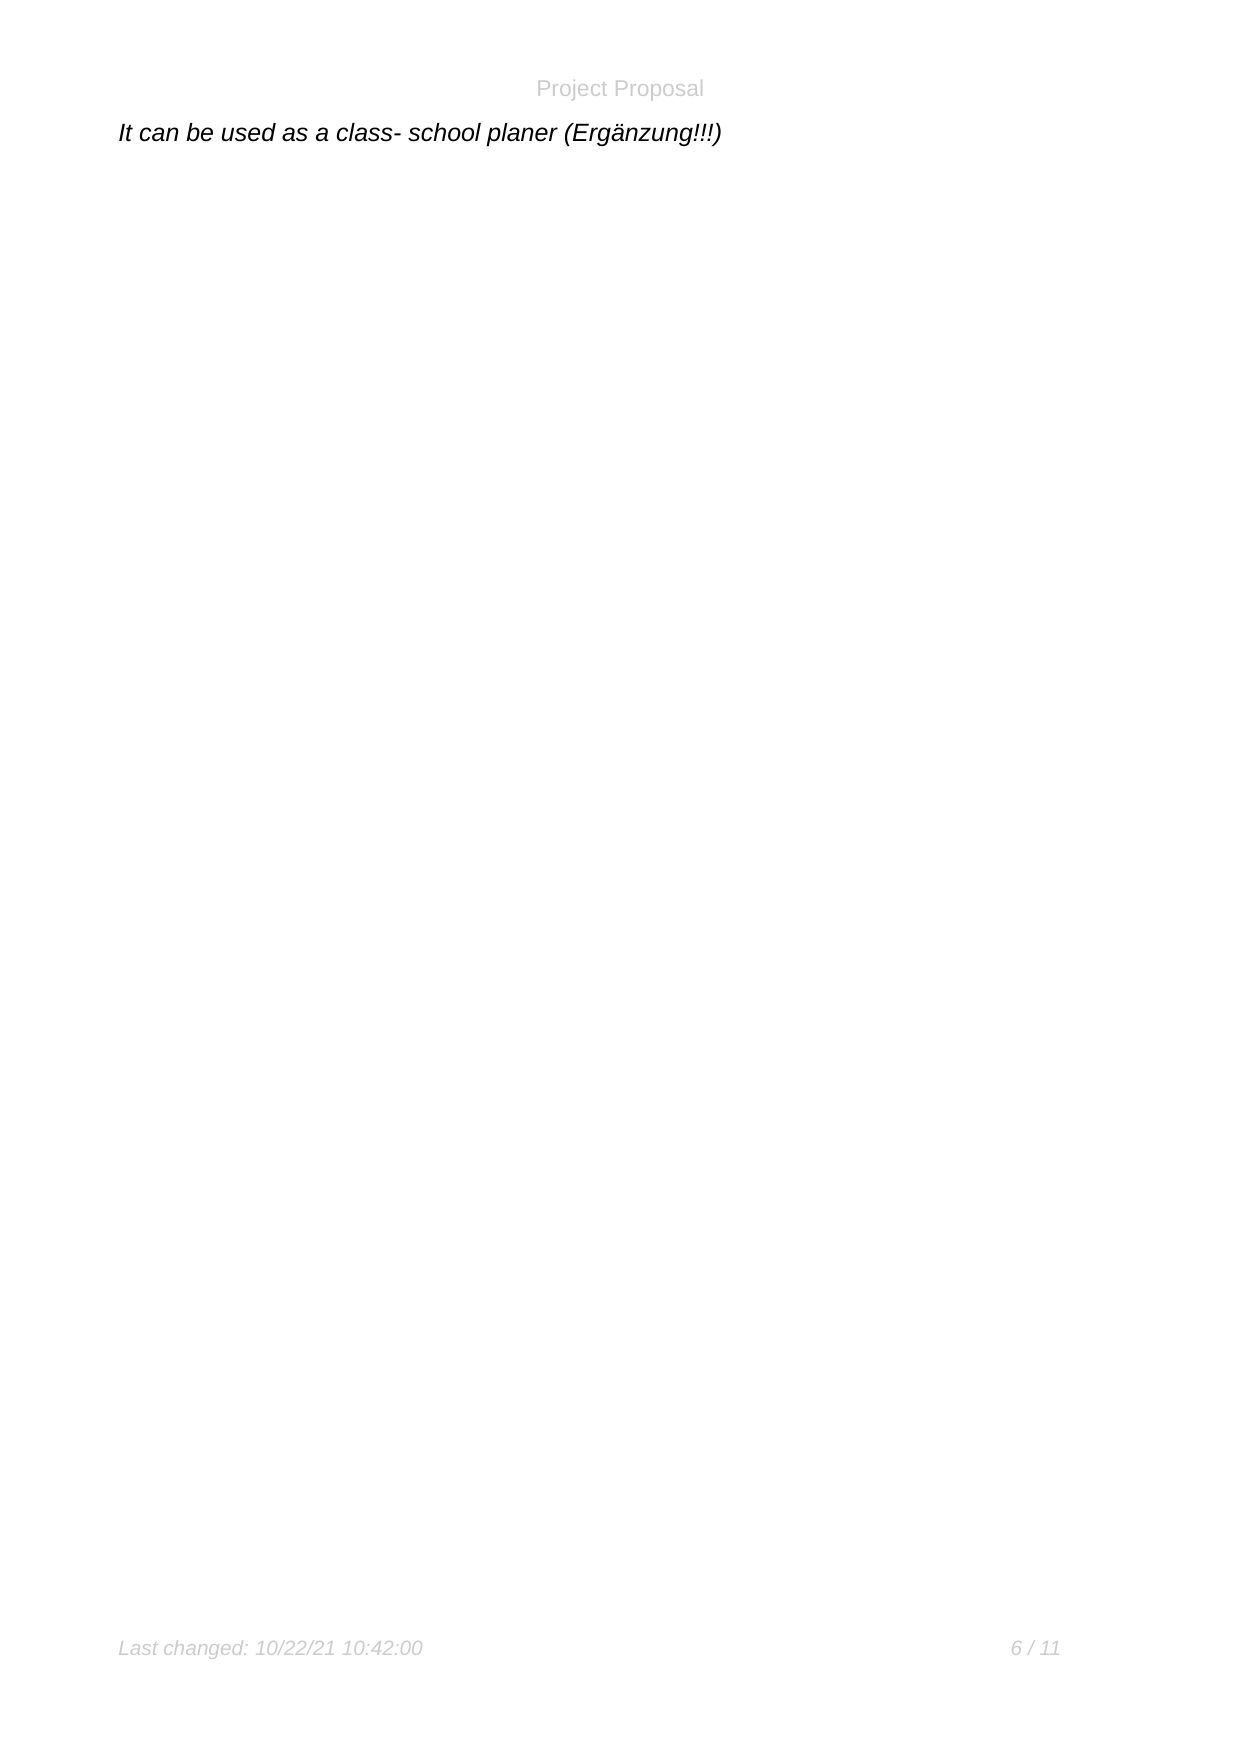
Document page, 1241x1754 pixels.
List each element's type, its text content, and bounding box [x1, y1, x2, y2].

text It can be used as a class- school planer (Ergänzung!!!) [118, 118, 1122, 147]
